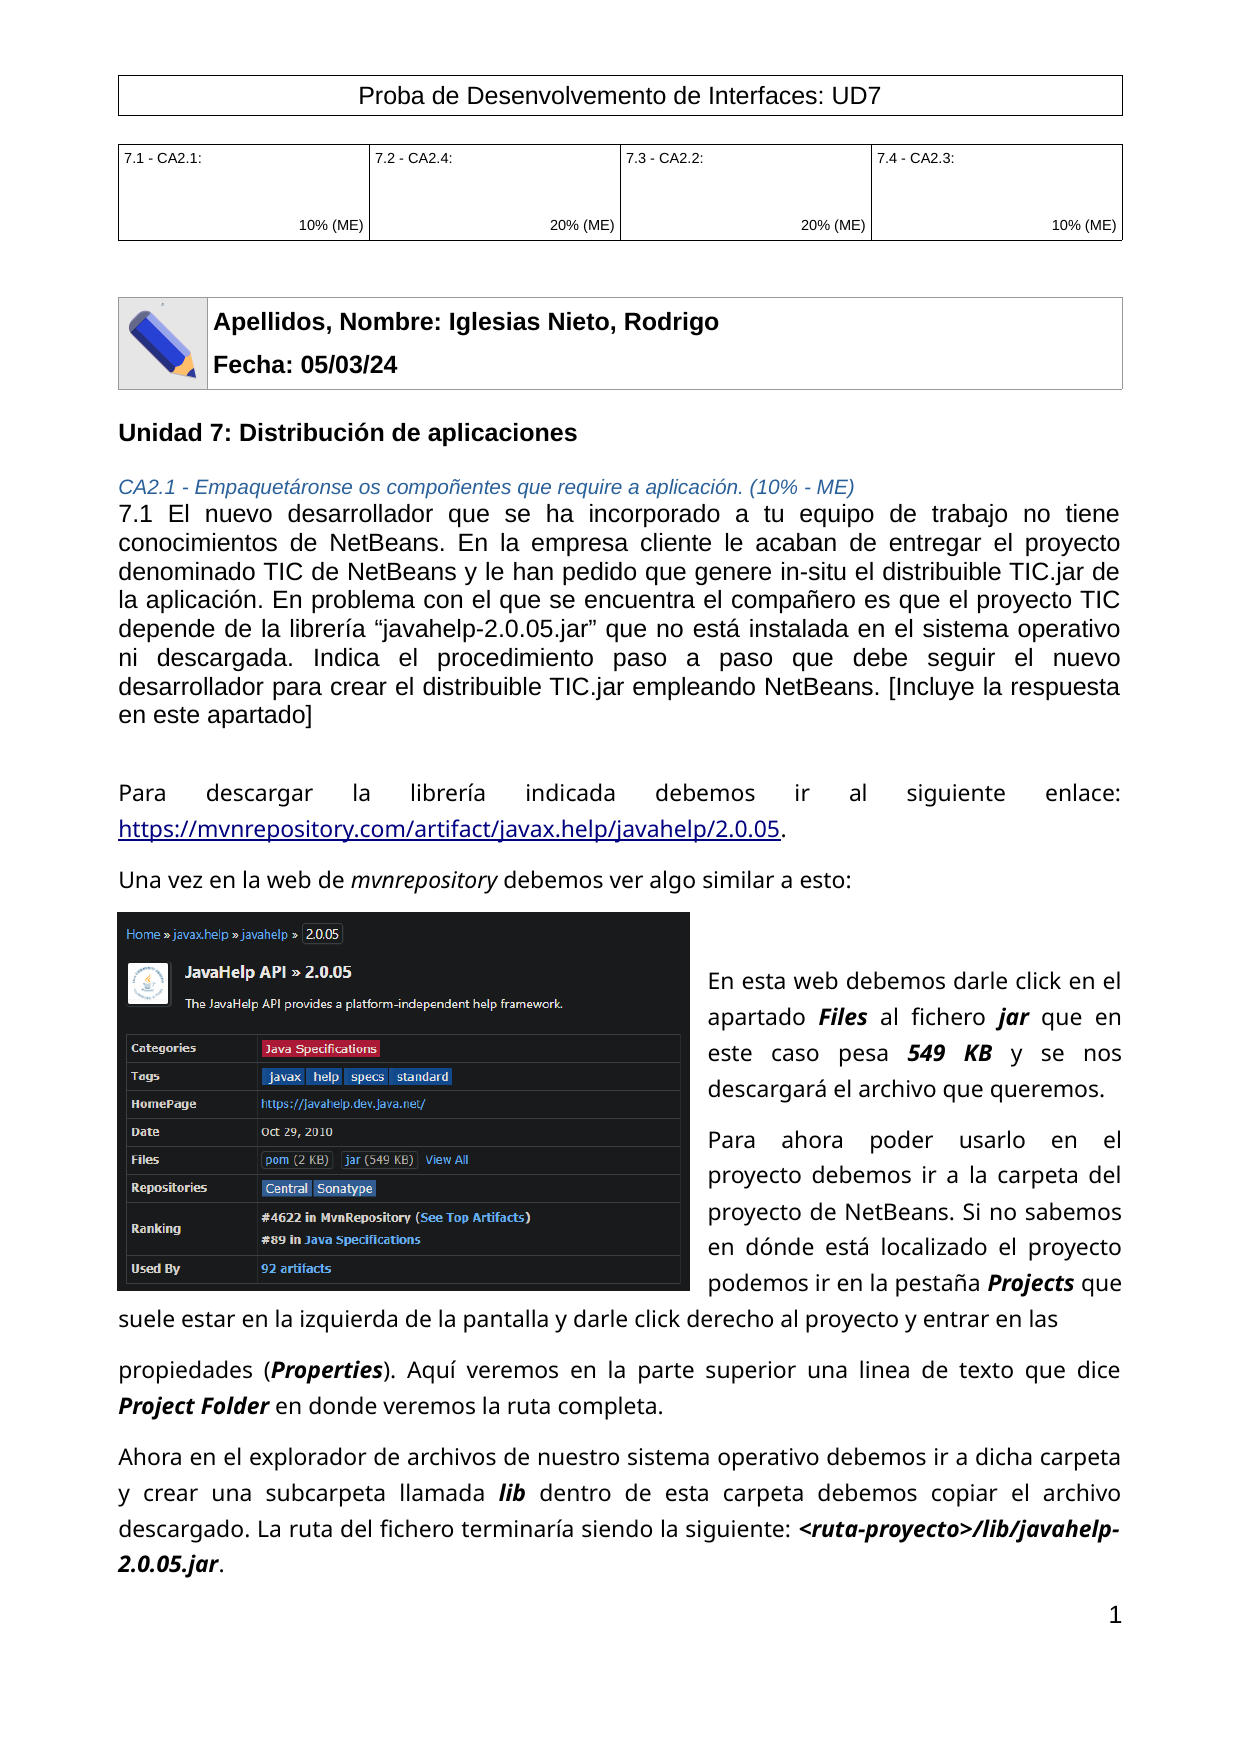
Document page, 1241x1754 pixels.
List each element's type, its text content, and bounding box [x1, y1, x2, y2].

text Ahora en el explorador de archivos de nuestro sistema operativo debemos ir a dicha carpeta y crear una subcarpeta llamada lib dentro de esta carpeta debemos copiar el archivo descargado. La ruta del fichero terminaría siendo la siguiente: <ruta-proyecto>/lib/javahelp-2.0.05.jar. [118, 1441, 1122, 1580]
text Para ahora poder usarlo en el proyecto debemos ir a la carpeta del proyecto de NetBeans. Si no sabemos en dónde está localizado el proyecto podemos ir en la pestaña Projects que suele estar en la izquierda de la pantalla y darle click derecho al proyecto y entrar en las [118, 1123, 1122, 1334]
text En esta web debemos darle click en el apartado Files al fichero jar que en este caso pesa 549 KB y se nos descargará el archivo que queremos. [707, 965, 1122, 1104]
text Para descargar la librería indicada debemos ir al siguiente enlace: https://mvnrepository.com/artifact/javax.help/javahelp/2.0.05. [118, 777, 1122, 844]
text Unidad 7: Distribución de aplicaciones [118, 418, 1122, 446]
table_header 7.3 - CA2.2: 20% (ME) [621, 145, 871, 239]
table_header 7.1 - CA2.1: 10% (ME) [119, 145, 369, 239]
picture [117, 912, 690, 1291]
text propiedades (Properties). Aquí veremos en la parte superior una linea de texto que dice Project Folder en donde veremos la ruta completa. [118, 1354, 1122, 1421]
table_header 7.4 - CA2.3: 10% (ME) [872, 145, 1122, 239]
table_header Apellidos, Nombre: Iglesias Nieto, Rodrigo Fecha: 05/03/24 [208, 298, 1122, 389]
text CA2.1 - Empaquetáronse os compoñentes que require a aplicación. (10% - ME) [118, 475, 1122, 499]
text 7.1 El nuevo desarrollador que se ha incorporado a tu equipo de trabajo no tiene conocimientos de NetBeans. En la empresa cliente le acaban de entregar el proyecto denominado TIC de NetBeans y le han pedido que genere in-situ el distribuible TIC.jar de la aplicación. En problema con el que se encuentra el compañero es que el proyecto TIC depende de la librería “javahelp-2.0.05.jar” que no está instalada en el sistema operativo ni descargada. Indica el procedimiento paso a paso que debe seguir el nuevo desarrollador para crear el distribuible TIC.jar empleando NetBeans. [Incluye la respuesta en este apartado] [118, 499, 1122, 729]
table_header 7.2 - CA2.4: 20% (ME) [370, 145, 620, 239]
table_header [119, 298, 207, 389]
text Una vez en la web de mvnrepository debemos ver algo similar a esto: [118, 863, 1122, 895]
